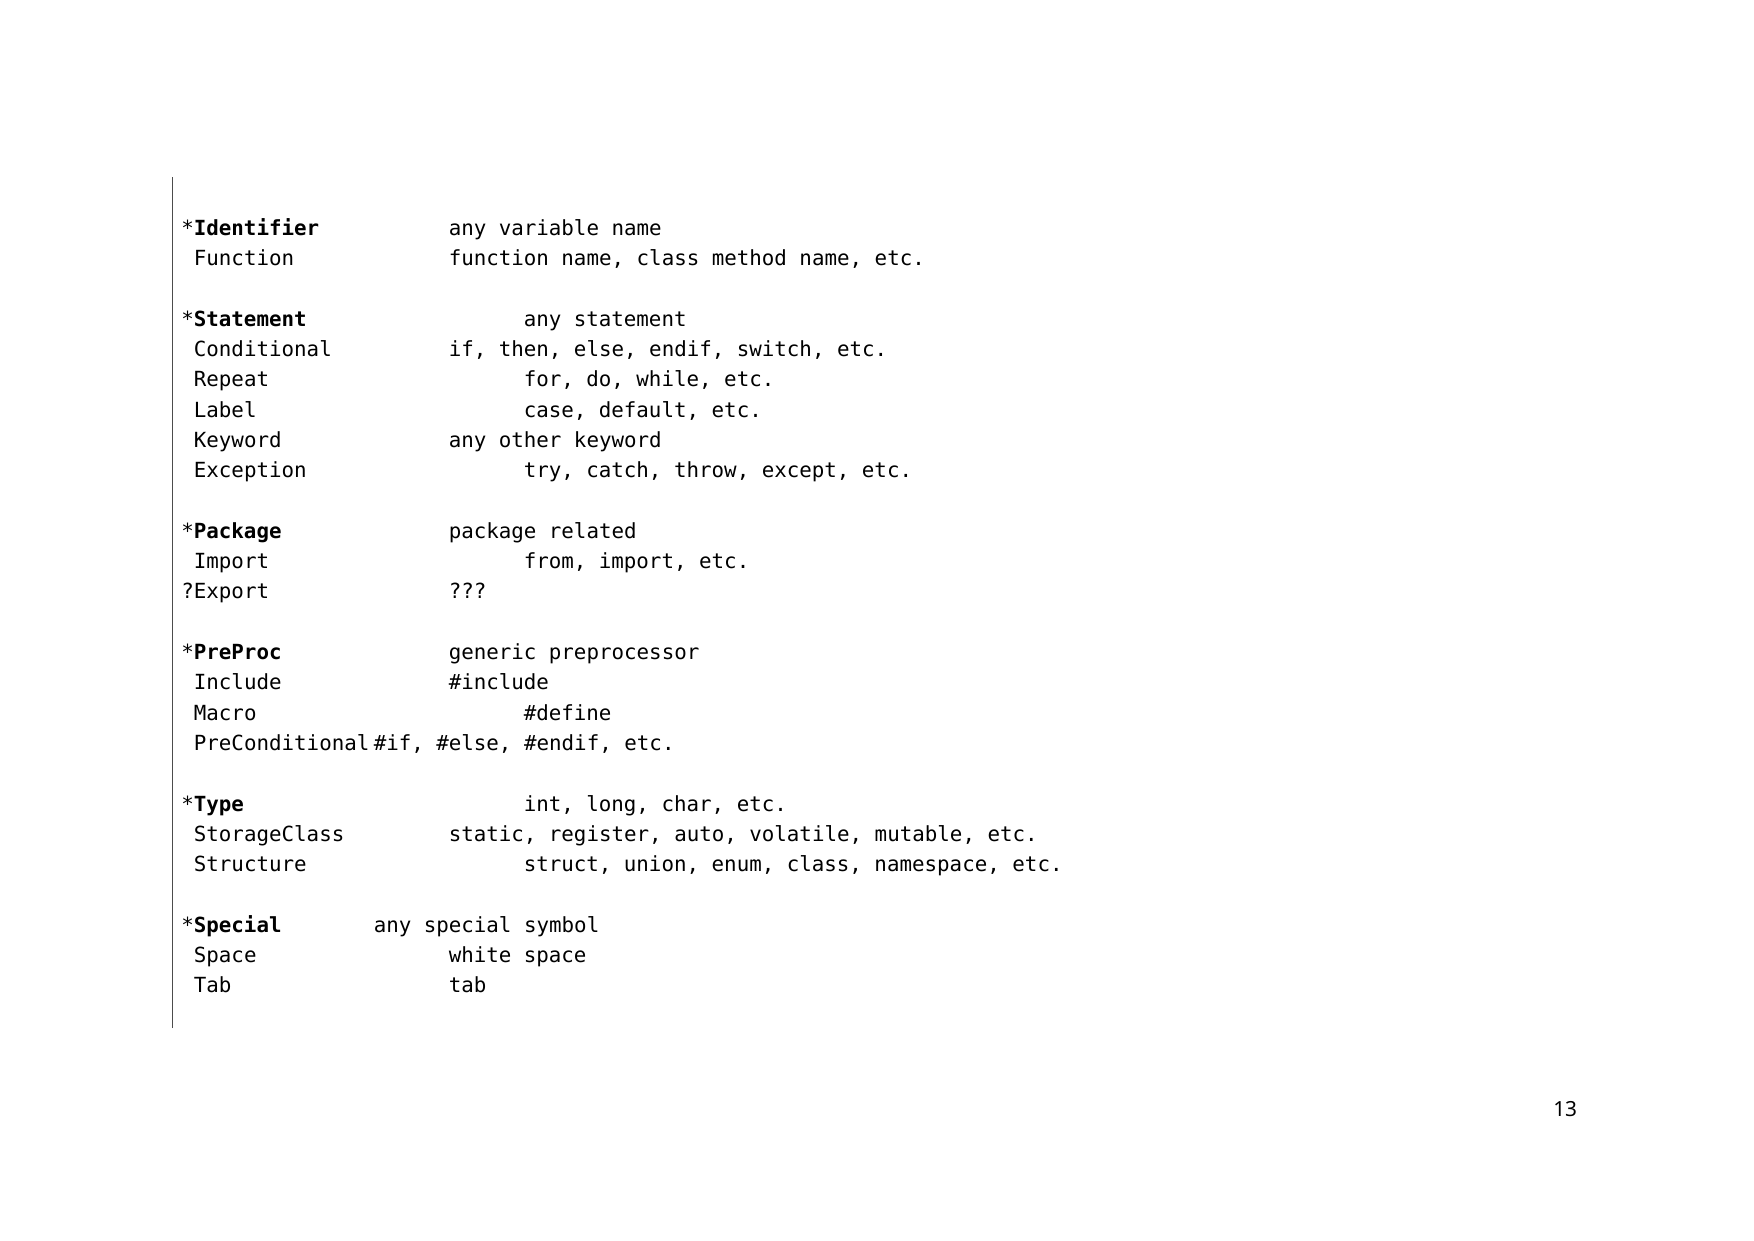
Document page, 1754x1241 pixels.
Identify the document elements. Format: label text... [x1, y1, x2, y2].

text Include #include [173, 662, 1577, 692]
text Label case, default, etc. [173, 389, 1577, 419]
text Tab tab [173, 965, 1577, 998]
text Conditional if, then, else, endif, switch, etc. [173, 328, 1577, 358]
text Keyword any other keyword [173, 419, 1577, 449]
text Macro #define [173, 692, 1577, 722]
text *Identifier any variable name [173, 207, 1577, 237]
text Repeat for, do, while, etc. [173, 358, 1577, 389]
text Space white space [173, 934, 1577, 965]
text *Statement any statement [173, 298, 1577, 328]
text Function function name, class method name, etc. [173, 237, 1577, 270]
text *Package package related [173, 510, 1577, 540]
text PreConditional #if, #else, #endif, etc. [173, 722, 1577, 755]
text *Type int, long, char, etc. [173, 783, 1577, 813]
text *PreProc generic preprocessor [173, 631, 1577, 662]
text Structure struct, union, enum, class, namespace, etc. [173, 843, 1577, 877]
text ?Export ??? [173, 571, 1577, 604]
text StorageClass static, register, auto, volatile, mutable, etc. [173, 813, 1577, 843]
text Import from, import, etc. [173, 540, 1577, 571]
text *Special any special symbol [173, 904, 1577, 934]
text Exception try, catch, throw, except, etc. [173, 449, 1577, 482]
